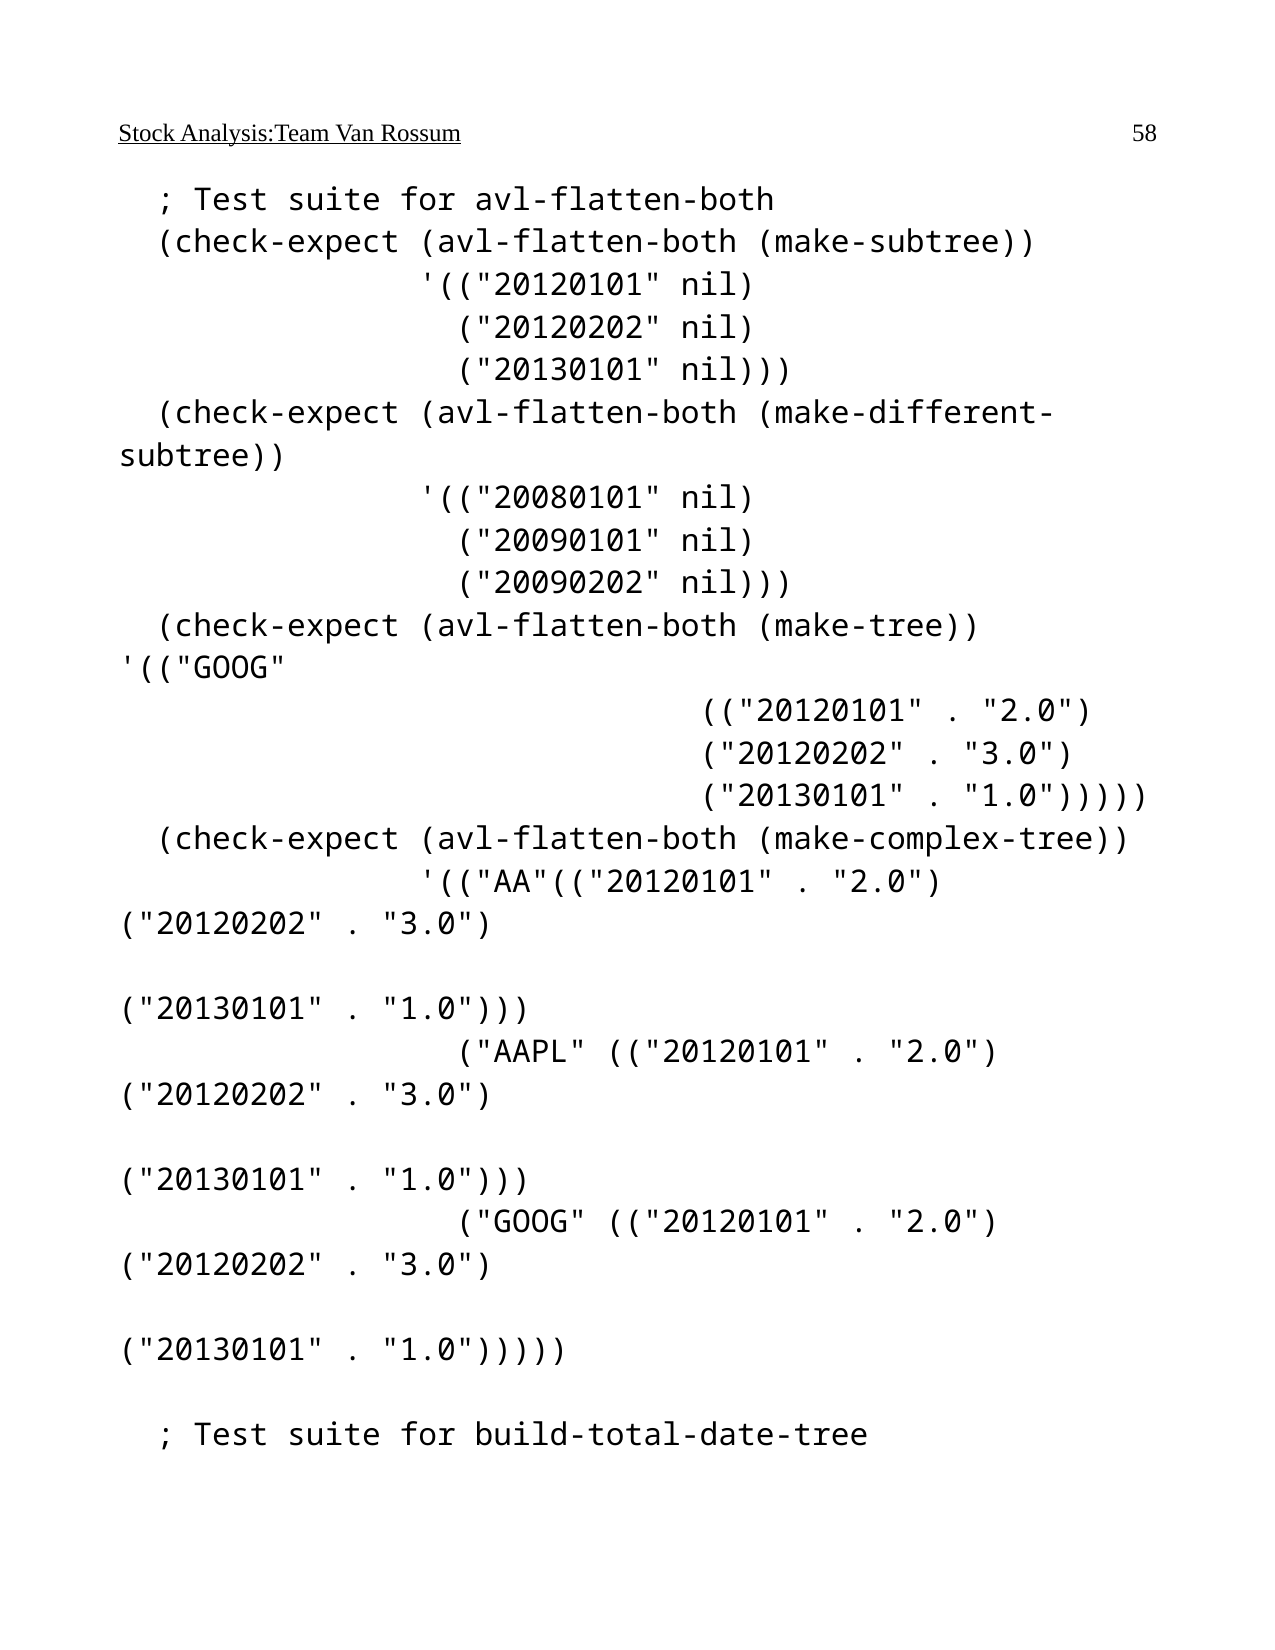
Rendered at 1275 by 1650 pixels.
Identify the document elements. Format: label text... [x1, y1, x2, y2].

text ("20120202" nil) [118, 305, 1157, 347]
text ("GOOG" (("20120101" . "2.0") ("20120202" . "3.0") [118, 1199, 1157, 1284]
text ("20130101" . "1.0"))) [118, 1114, 1157, 1199]
text ; Test suite for avl-flatten-both [118, 177, 1157, 219]
text ("20120202" . "3.0") [118, 731, 1157, 773]
text ("20130101" . "1.0"))))) [118, 773, 1157, 816]
text (check-expect (avl-flatten-both (make-different-subtree)) [118, 390, 1157, 475]
text ; Test suite for build-total-date-tree [118, 1412, 1157, 1455]
text (check-expect (avl-flatten-both (make-complex-tree)) [118, 816, 1157, 858]
text ("AAPL" (("20120101" . "2.0") ("20120202" . "3.0") [118, 1029, 1157, 1114]
text ("20090202" nil))) [118, 560, 1157, 603]
text (("20120101" . "2.0") [118, 688, 1157, 731]
text '(("AA"(("20120101" . "2.0") ("20120202" . "3.0") [118, 858, 1157, 944]
text (check-expect (avl-flatten-both (make-subtree)) [118, 219, 1157, 262]
text (check-expect (avl-flatten-both (make-tree)) '(("GOOG" [118, 603, 1157, 688]
text ("20130101" . "1.0"))) [118, 944, 1157, 1029]
text ("20090101" nil) [118, 518, 1157, 560]
text '(("20120101" nil) [118, 262, 1157, 305]
text ("20130101" . "1.0"))))) [118, 1284, 1157, 1370]
text '(("20080101" nil) [118, 475, 1157, 518]
text ("20130101" nil))) [118, 347, 1157, 390]
